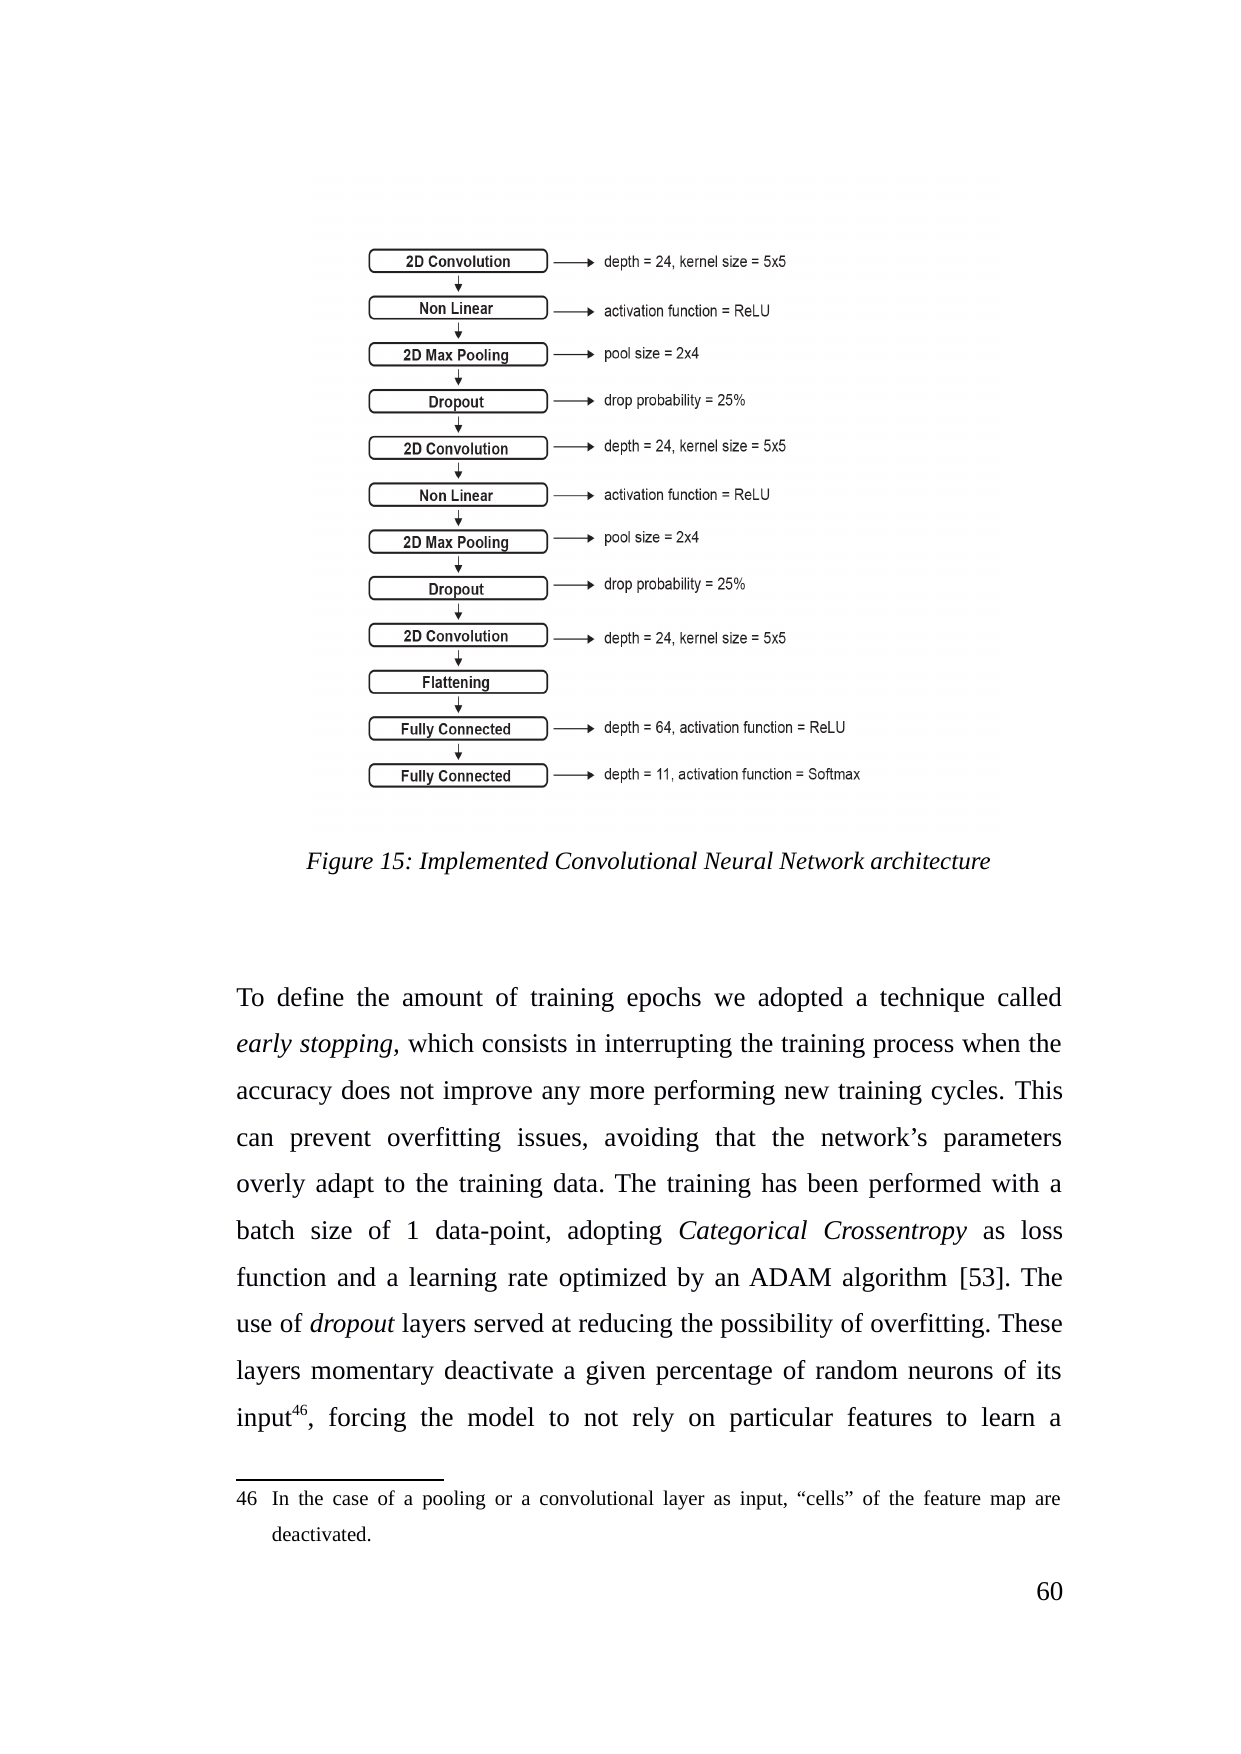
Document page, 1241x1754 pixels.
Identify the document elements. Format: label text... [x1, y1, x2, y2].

text In the case of a pooling or a convolutional layer as input, “cells” of the feature map are deactivated. [236, 1486, 1063, 1546]
text To define the amount of training epochs we adopted a technique called early stopping, which consists in interrupting the training process when the accuracy does not improve any more performing new training cycles. This can prevent overfitting issues, avoiding that the network’s parameters overly adapt to the training data. The training has been performed with a batch size of 1 data-point, adopting Categorical Crossentropy as loss function and a learning rate optimized by an ADAM algorithm [53]. The use of dropout layers served at reducing the possibility of overfitting. These layers momentary deactivate a given percentage of random neurons of its input, forcing the model to not rely on particular features to learn a [236, 981, 1063, 1432]
picture [298, 160, 1002, 832]
text Figure 15: Implemented Convolutional Neural Network architecture [298, 832, 1001, 875]
